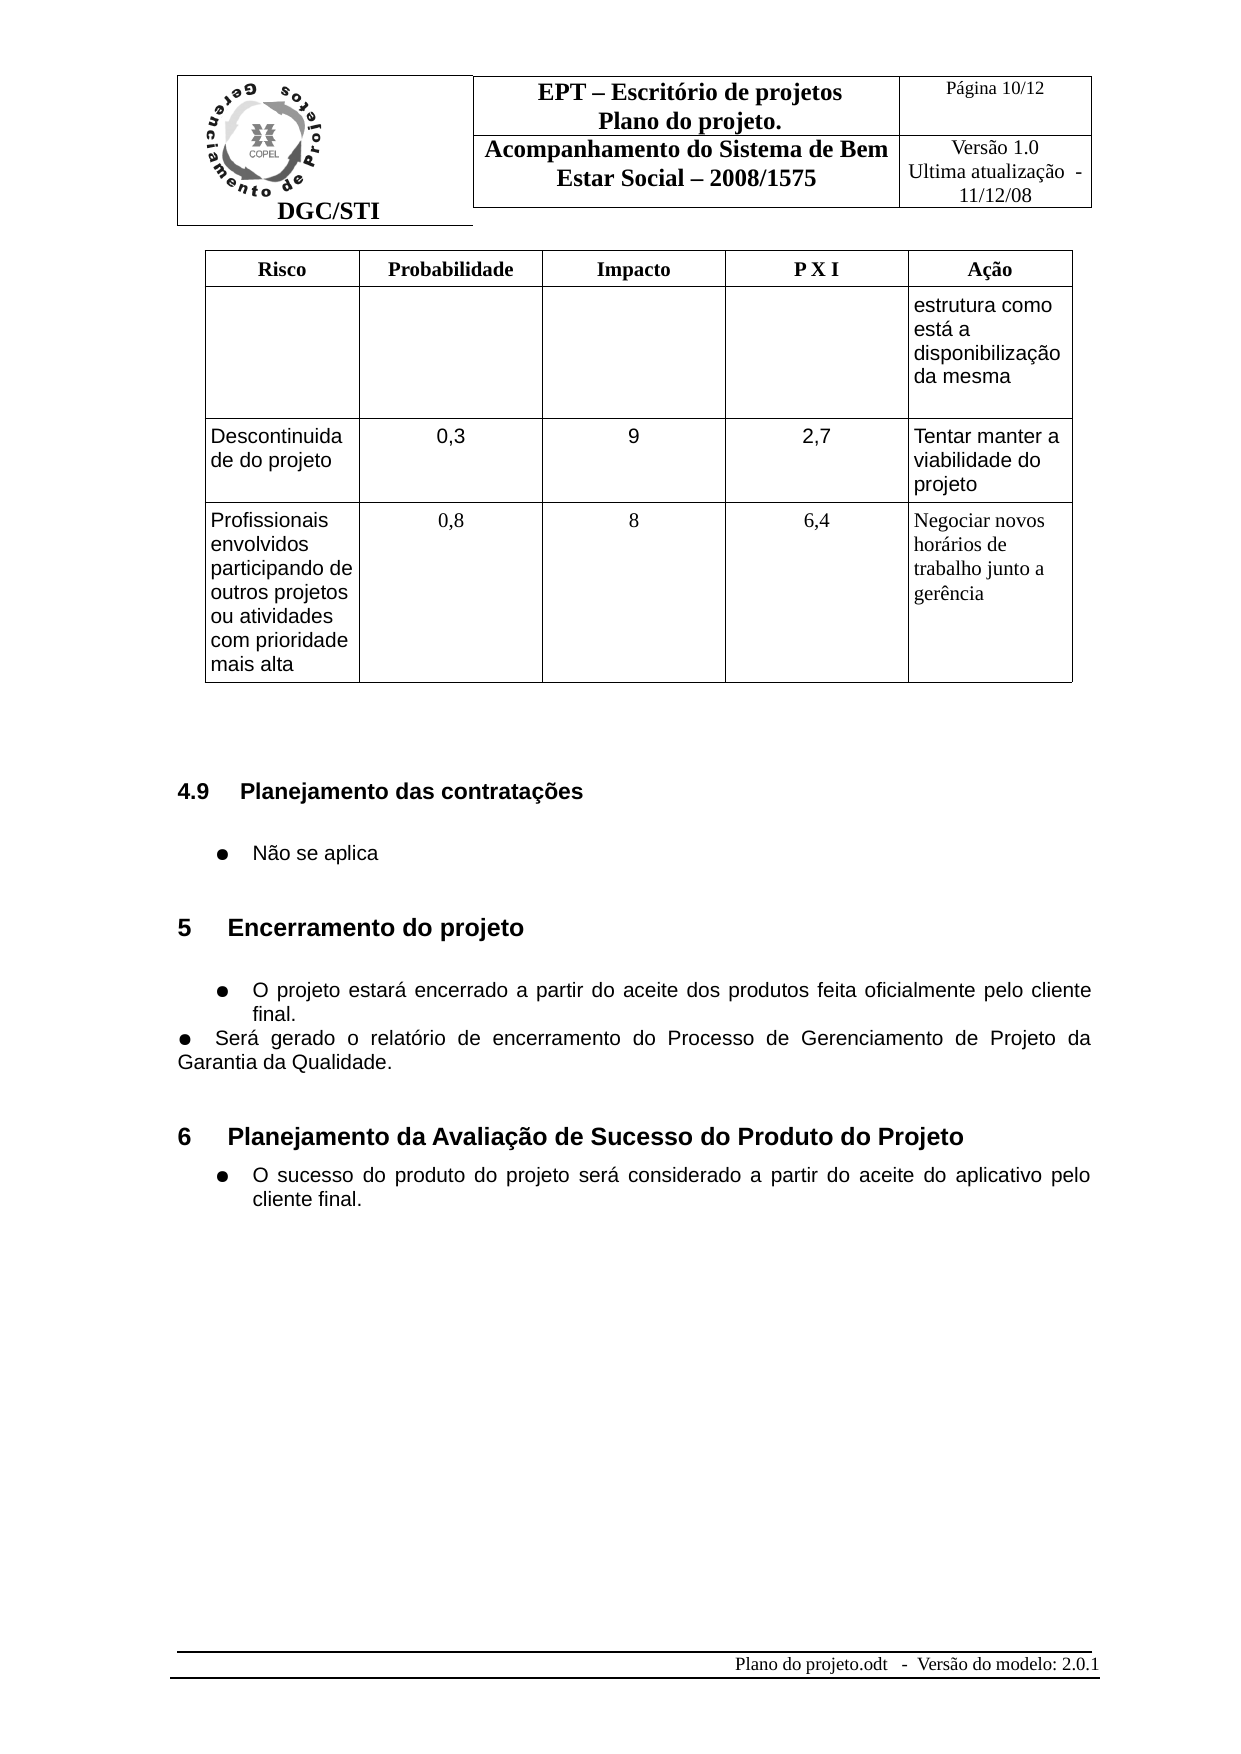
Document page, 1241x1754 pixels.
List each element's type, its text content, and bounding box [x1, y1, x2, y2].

table_cell Descontinuidade do projeto [206, 419, 359, 502]
table_cell 2,7 [726, 419, 908, 502]
list Encerramento do projeto [177, 913, 1092, 941]
list Não se aplica [215, 841, 1092, 865]
table_cell 0,8 [360, 503, 542, 682]
list O projeto estará encerrado a partir do aceite dos produtos feita oficialmente pelo cliente final. [215, 978, 1092, 1026]
list O sucesso do produto do projeto será considerado a partir do aceite do aplicativo pelo cliente final. [215, 1163, 1092, 1211]
table_cell [206, 287, 359, 418]
table_header Impacto [543, 251, 725, 286]
table_cell Tentar manter a viabilidade do projeto [909, 419, 1072, 502]
table_header Probabilidade [360, 251, 542, 286]
table_cell 0,3 [360, 419, 542, 502]
table_cell estrutura como está a disponibilização da mesma [909, 287, 1072, 418]
list Planejamento das contratações [177, 778, 1092, 804]
table_header Risco [206, 251, 359, 286]
table_cell [360, 287, 542, 418]
table_cell Negociar novos horários de trabalho junto a gerência [909, 503, 1072, 682]
table_cell 9 [543, 419, 725, 502]
list Será gerado o relatório de encerramento do Processo de Gerenciamento de Projeto da Garantia da Qualidade. [177, 1026, 1092, 1074]
table_cell Profissionais envolvidos participando de outros projetos ou atividades com prioridade mais alta [206, 503, 359, 682]
table_cell [543, 287, 725, 418]
table_cell [726, 287, 908, 418]
table_header P X I [726, 251, 908, 286]
table_cell 6,4 [726, 503, 908, 682]
table_header Ação [909, 251, 1072, 286]
table_cell 8 [543, 503, 725, 682]
list Planejamento da Avaliação de Sucesso do Produto do Projeto [177, 1122, 1092, 1150]
